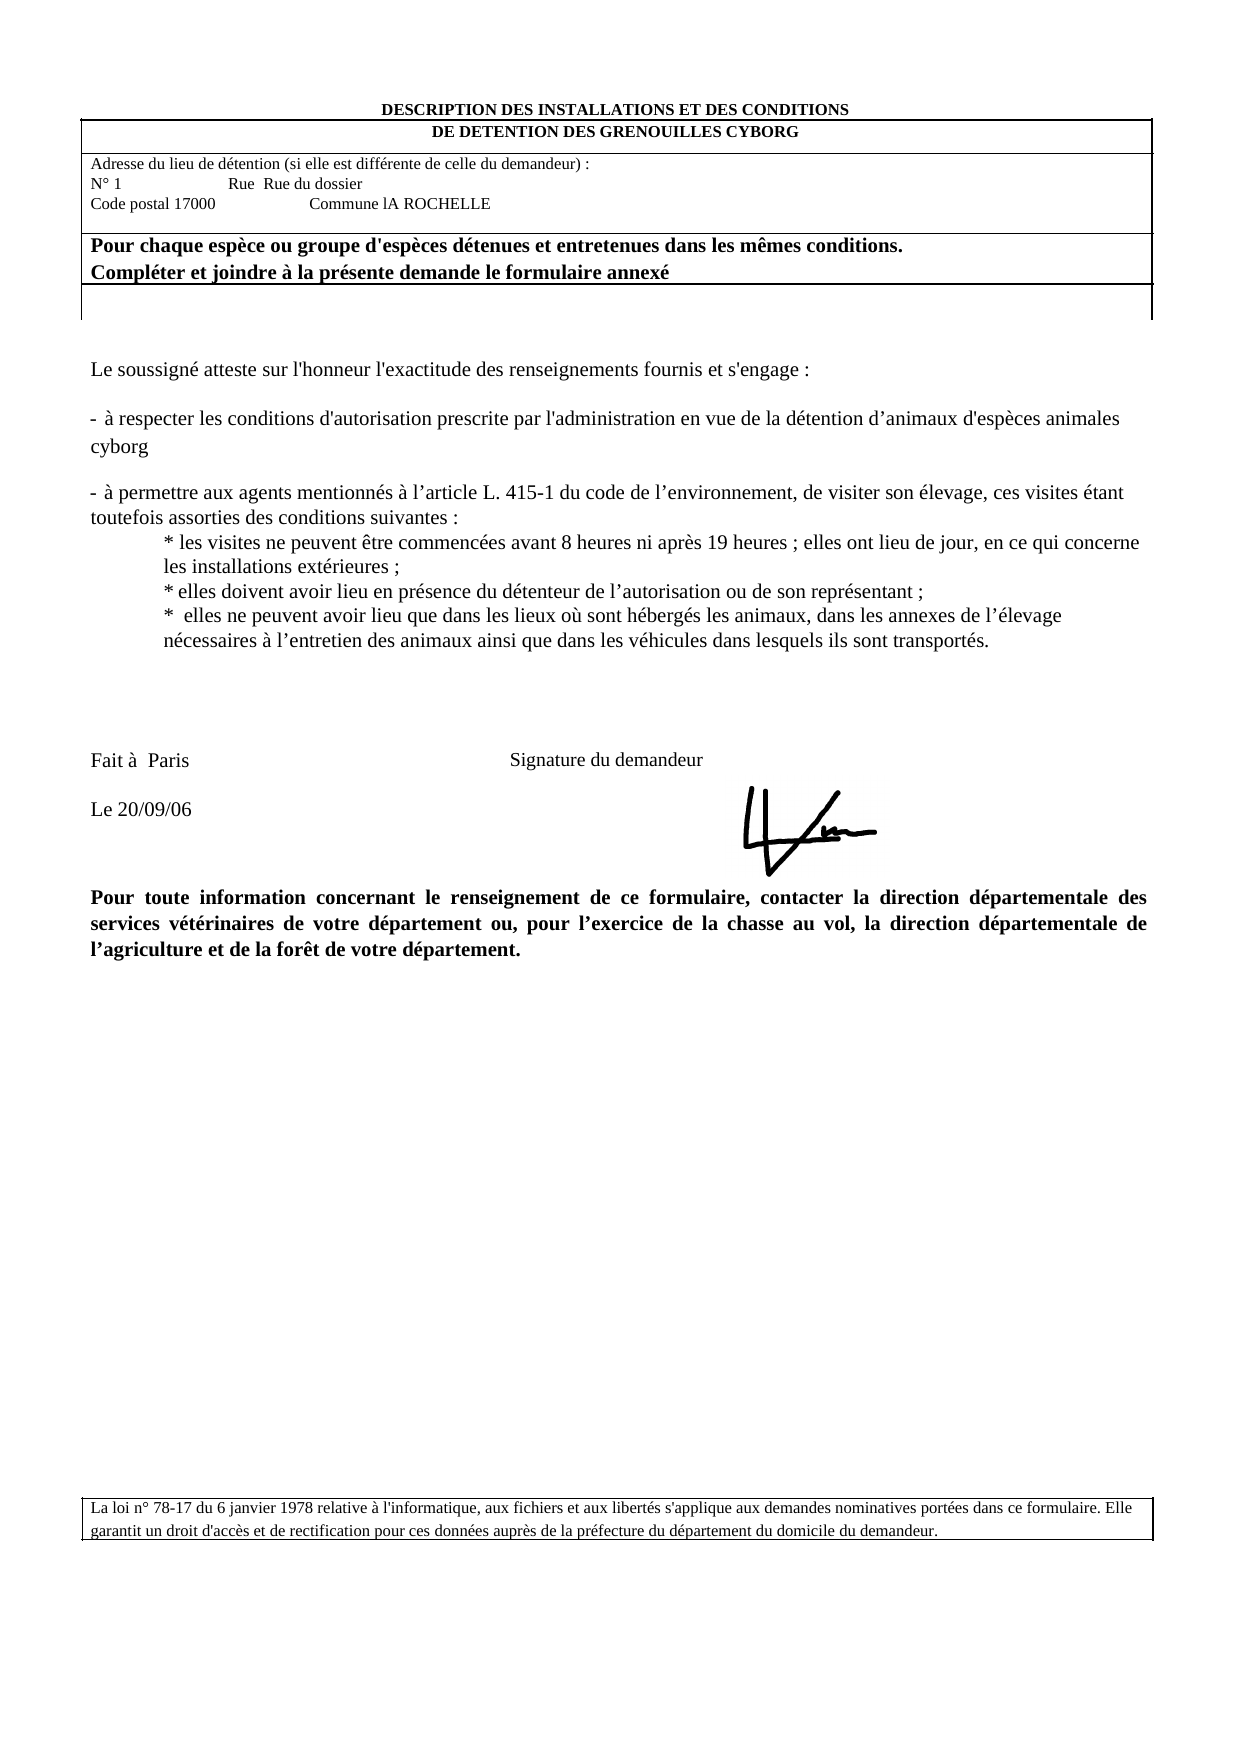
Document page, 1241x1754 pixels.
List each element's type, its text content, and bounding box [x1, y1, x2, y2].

text Fait à Paris [90, 748, 466, 772]
list elles ne peuvent avoir lieu que dans les lieux où sont hébergés les animaux, dans les annexes de l’élevage nécessaires à l’entretien des animaux ainsi que dans les véhicules dans lesquels ils sont transportés. [163, 603, 1140, 652]
text Code postal 17000 Commune lA ROCHELLE [90, 193, 1148, 213]
list les visites ne peuvent être commencées avant 8 heures ni après 19 heures ; elles ont lieu de jour, en ce qui concerne les installations extérieures ; [163, 530, 1140, 578]
text La loi n° 78-17 du 6 janvier 1978 relative à l'informatique, aux fichiers et aux libertés s'applique aux demandes nominatives portées dans ce formulaire. Elle garantit un droit d'accès et de rectification pour ces données auprès de la préfecture du département du domicile du demandeur. [90, 1499, 1140, 1539]
text [890, 797, 1148, 821]
text Le 20/09/06 [90, 797, 725, 821]
text DESCRIPTION DES INSTALLATIONS ET DES CONDITIONS [89, 100, 1141, 119]
text N° 1 Rue Rue du dossier [90, 174, 1148, 193]
text Compléter et joindre à la présente demande le formulaire annexé [90, 260, 1148, 283]
text Pour toute information concernant le renseignement de ce formulaire, contacter la direction départementale des services vétérinaires de votre département ou, pour l’exercice de la chasse au vol, la direction départementale de l’agriculture et de la forêt de votre département. [90, 885, 1148, 961]
text Le soussigné atteste sur l'honneur l'exactitude des renseignements fournis et s'engage : [90, 357, 1148, 381]
list à permettre aux agents mentionnés à l’article L. 415-1 du code de l’environnement, de visiter son élevage, ces visites étant toutefois assorties des conditions suivantes : [89, 479, 1140, 529]
list elles doivent avoir lieu en présence du détenteur de l’autorisation ou de son représentant ; [163, 579, 1148, 603]
text Pour chaque espèce ou groupe d'espèces détenues et entretenues dans les mêmes conditions. [90, 234, 1148, 257]
text Adresse du lieu de détention (si elle est différente de celle du demandeur) : [90, 154, 1148, 173]
list à respecter les conditions d'autorisation prescrite par l'administration en vue de la détention d’animaux d'espèces animales cyborg [89, 406, 1140, 458]
text Signature du demandeur [509, 748, 1148, 771]
text DE DETENTION DES GRENOUILLES CYBORG [89, 122, 1141, 141]
picture [725, 775, 890, 878]
